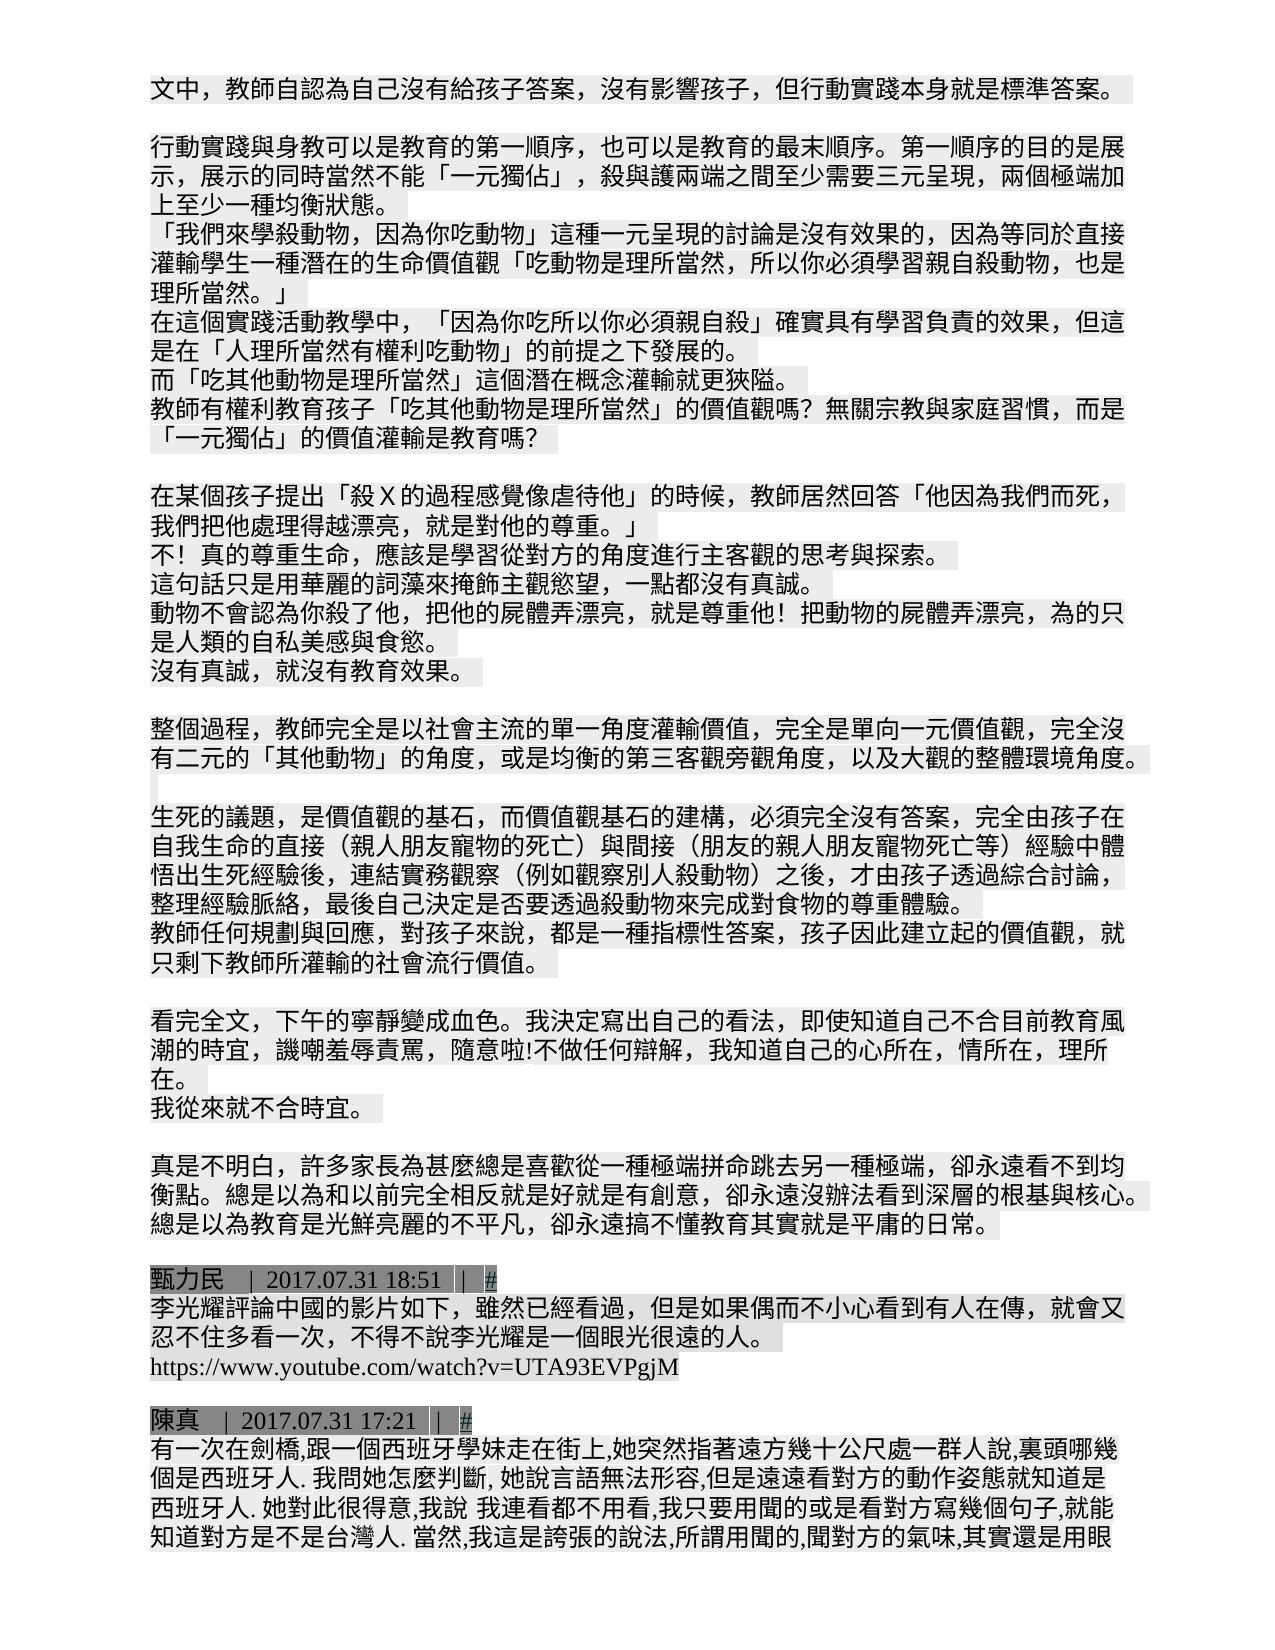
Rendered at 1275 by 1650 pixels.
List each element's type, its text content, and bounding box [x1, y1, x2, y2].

text 陳真 | 2017.07.31 17:21 | # [150, 1406, 1125, 1435]
text 有一次在劍橋,跟一個西班牙學妹走在街上,她突然指著遠方幾十公尺處一群人說,裏頭哪幾個是西班牙人. 我問她怎麼判斷, 她說言語無法形容,但是遠遠看對方的動作姿態就知道是西班牙人. 她對此很得意,我說 我連看都不用看,我只要用聞的或是看對方寫幾個句子,就能知道對方是不是台灣人. 當然,我這是誇張的說法,所謂用聞的,聞對方的氣味,其實還是用眼 [150, 1435, 1125, 1552]
text 甄力民 | 2017.07.31 18:51 | # [150, 1265, 1125, 1294]
text 前天風雨疏漏，和一群怪人們坐了一下午，聽著他們認真的談論著台灣人面對多元生命的理想與實況，一向在兩端之間無解緊繃的心有點放鬆了警戒，舒緩的有點茫然。 這裡的語言流動著深深淺淺的昏灰，生命中真實的昏灰，沒有分明的黑白，沒有需要你對極端的表態。在充沛的情感核心之外，是清晰條理的說明。 妹妹畫了好幾張隨筆，寧靜安詳。 返家路上，我倆討論著生命的故事，想著怎樣畫出這些故事。 晚上風雨狂驟，幾個燈泡明明暗暗，打開臉書，一位家長分享的文章閃入眼簾！ 「殺Ｘ」的課程！ 帶學生去剖殺死去的動物。 照片裡的孩子年紀很小，看起來不超過二年級，文中說明孩子連動物內臟都不容易拉出來，那是多麼小的孩子。 是否有前置課程「不同生命的互動經驗」，「不同生命的生死在不同情境中的不同意義」，「不同生命主觀與客觀的階級差異」。 以及，是否有前置討論「為甚麼我們要去進行這個活動」。 這兩大部份我在文章中都沒有看出來，不確定教師曾否進行，但是一份教案心得分享，尤其是生死議題這麼重要的主教案心得分享，教師必須將前置學習交代清楚，生命課程是有脈絡有順序的，按照孩童生理發育與心理發展，有不同節點的脈絡順序，這是教師專業的基本知識。 沒有這種專業概念作為課程設計的骨幹，這種活動就只是一種無因無果的遊戲，不是教育。 遊戲當然不能當教育來設計，也不應該強迫每個孩子都參加。遊戲的目的是為了愉悅，教育卻不是為了愉悅，教育的過程與後果會有某種愉悅，但常常需要辛苦艱難的學習。 而最令我無法置信的是沒有前置調查「我願意去解剖屍體嗎?」 孩童和成人不同，即使不談宗教信仰與家庭習慣，只從教育的基本概念來談，孩童教育不是「灌輸」，當然也不是「誘導暗示」，而是教導學生學習「如何選擇」。 學生在深刻體悟生死經驗、探討生命階級、認知生死情境意義之後，自己才有權利與能力「選擇」我是否要去剖殺其他生命。 一個課程沒有給孩子這種選擇，至少代表兩種意義。 其一、教師不給予學生選擇的權利，強迫學生一定要或一定不准去殺剖。不論是誘導還是說服，都是一種強迫。 其二、學生本身根本不具有選擇的能力，唯教師命令是從。 該課程設計是帶學生全體去殺剖之後，回來再討論這些議題。 前往途中的車上，孩子們激盪出各式各樣的想法，例如：有人認為殺動物是壞事，有人認為動物殺動物是需要才殺，人則是為了口慾，也有孩子認為人類比動物聰明，所以不能虐待其他動物等等。 但是教師當下並沒有發展孩子們的討論，一逕帶著所有的孩子去「學習為自己的口慾負責任」。在這個年齡的孩子，並沒有選擇食物的權力，孩童口慾的養成還是家長的責任，不是孩子的責任，該去負責殺動物的是家長，不是孩子。孩子在此學到的是無辜的責罰，而不是負責。 不教而殺謂之虐。 這是非常反教育的方式，也非常不尊重每個孩子的自我價值建構能力，而硬生生將教師自我的價值觀灌輸到孩子身上。 孩子提出的意見非常多元，但在生活實踐上，這些討論都還不曾進行就以任其沉默的方式被封殺了！ 這也是現在教學流行心態上很大的一個盲點：孩子提出問題，學習就完成了嗎?反正他就開始思考了，大人要給他時間。 如果學習只需要提出問題，只需要說出自己的答案，都只能完成個人非常淺層的思考，換句話說就算是能把道理說得天花亂墜，也只具有自以為是的能力。 孩子提出問題，只是學習的起點，羅列出眾多孩子思考的多元脈絡，相互比較對照，爭論說明，最後形成群體與個人的價值交錯衝突，其間的合作、區隔與前進、退讓等等，甚至反對與支持的合縱連橫，都是一段艱難的路程。 等這一切議論成型，這時候才開始給孩子們一段時間，讓他去觀察沉思整理，做出結論，進行第二階段的辯論與說明。 這是學習選擇，負責選擇的學習過程。 文中，教師自認為自己沒有給孩子答案，沒有影響孩子，但行動實踐本身就是標準答案。 行動實踐與身教可以是教育的第一順序，也可以是教育的最末順序。第一順序的目的是展示，展示的同時當然不能「一元獨佔」，殺與護兩端之間至少需要三元呈現，兩個極端加上至少一種均衡狀態。 「我們來學殺動物，因為你吃動物」這種一元呈現的討論是沒有效果的，因為等同於直接灌輸學生一種潛在的生命價值觀「吃動物是理所當然，所以你必須學習親自殺動物，也是理所當然。」 在這個實踐活動教學中，「因為你吃所以你必須親自殺」確實具有學習負責的效果，但這是在「人理所當然有權利吃動物」的前提之下發展的。 而「吃其他動物是理所當然」這個潛在概念灌輸就更狹隘。 教師有權利教育孩子「吃其他動物是理所當然」的價值觀嗎？無關宗教與家庭習慣，而是「一元獨佔」的價值灌輸是教育嗎？ 在某個孩子提出「殺Ｘ的過程感覺像虐待他」的時候，教師居然回答「他因為我們而死，我們把他處理得越漂亮，就是對他的尊重。」 不！真的尊重生命，應該是學習從對方的角度進行主客觀的思考與探索。 這句話只是用華麗的詞藻來掩飾主觀慾望，一點都沒有真誠。 動物不會認為你殺了他，把他的屍體弄漂亮，就是尊重他！把動物的屍體弄漂亮，為的只是人類的自私美感與食慾。 沒有真誠，就沒有教育效果。 整個過程，教師完全是以社會主流的單一角度灌輸價值，完全是單向一元價值觀，完全沒有二元的「其他動物」的角度，或是均衡的第三客觀旁觀角度，以及大觀的整體環境角度。 生死的議題，是價值觀的基石，而價值觀基石的建構，必須完全沒有答案，完全由孩子在自我生命的直接（親人朋友寵物的死亡）與間接（朋友的親人朋友寵物死亡等）經驗中體悟出生死經驗後，連結實務觀察（例如觀察別人殺動物）之後，才由孩子透過綜合討論，整理經驗脈絡，最後自己決定是否要透過殺動物來完成對食物的尊重體驗。 教師任何規劃與回應，對孩子來說，都是一種指標性答案，孩子因此建立起的價值觀，就只剩下教師所灌輸的社會流行價值。 看完全文，下午的寧靜變成血色。我決定寫出自己的看法，即使知道自己不合目前教育風潮的時宜，譏嘲羞辱責罵，隨意啦!不做任何辯解，我知道自己的心所在，情所在，理所在。 我從來就不合時宜。 真是不明白，許多家長為甚麼總是喜歡從一種極端拼命跳去另一種極端，卻永遠看不到均衡點。總是以為和以前完全相反就是好就是有創意，卻永遠沒辦法看到深層的根基與核心。總是以為教育是光鮮亮麗的不平凡，卻永遠搞不懂教育其實就是平庸的日常。 [150, 75, 1125, 1240]
text 李光耀評論中國的影片如下，雖然已經看過，但是如果偶而不小心看到有人在傳，就會又忍不住多看一次，不得不說李光耀是一個眼光很遠的人。 https://www.youtube.com/watch?v=UTA93EVPgjM [150, 1294, 1125, 1381]
